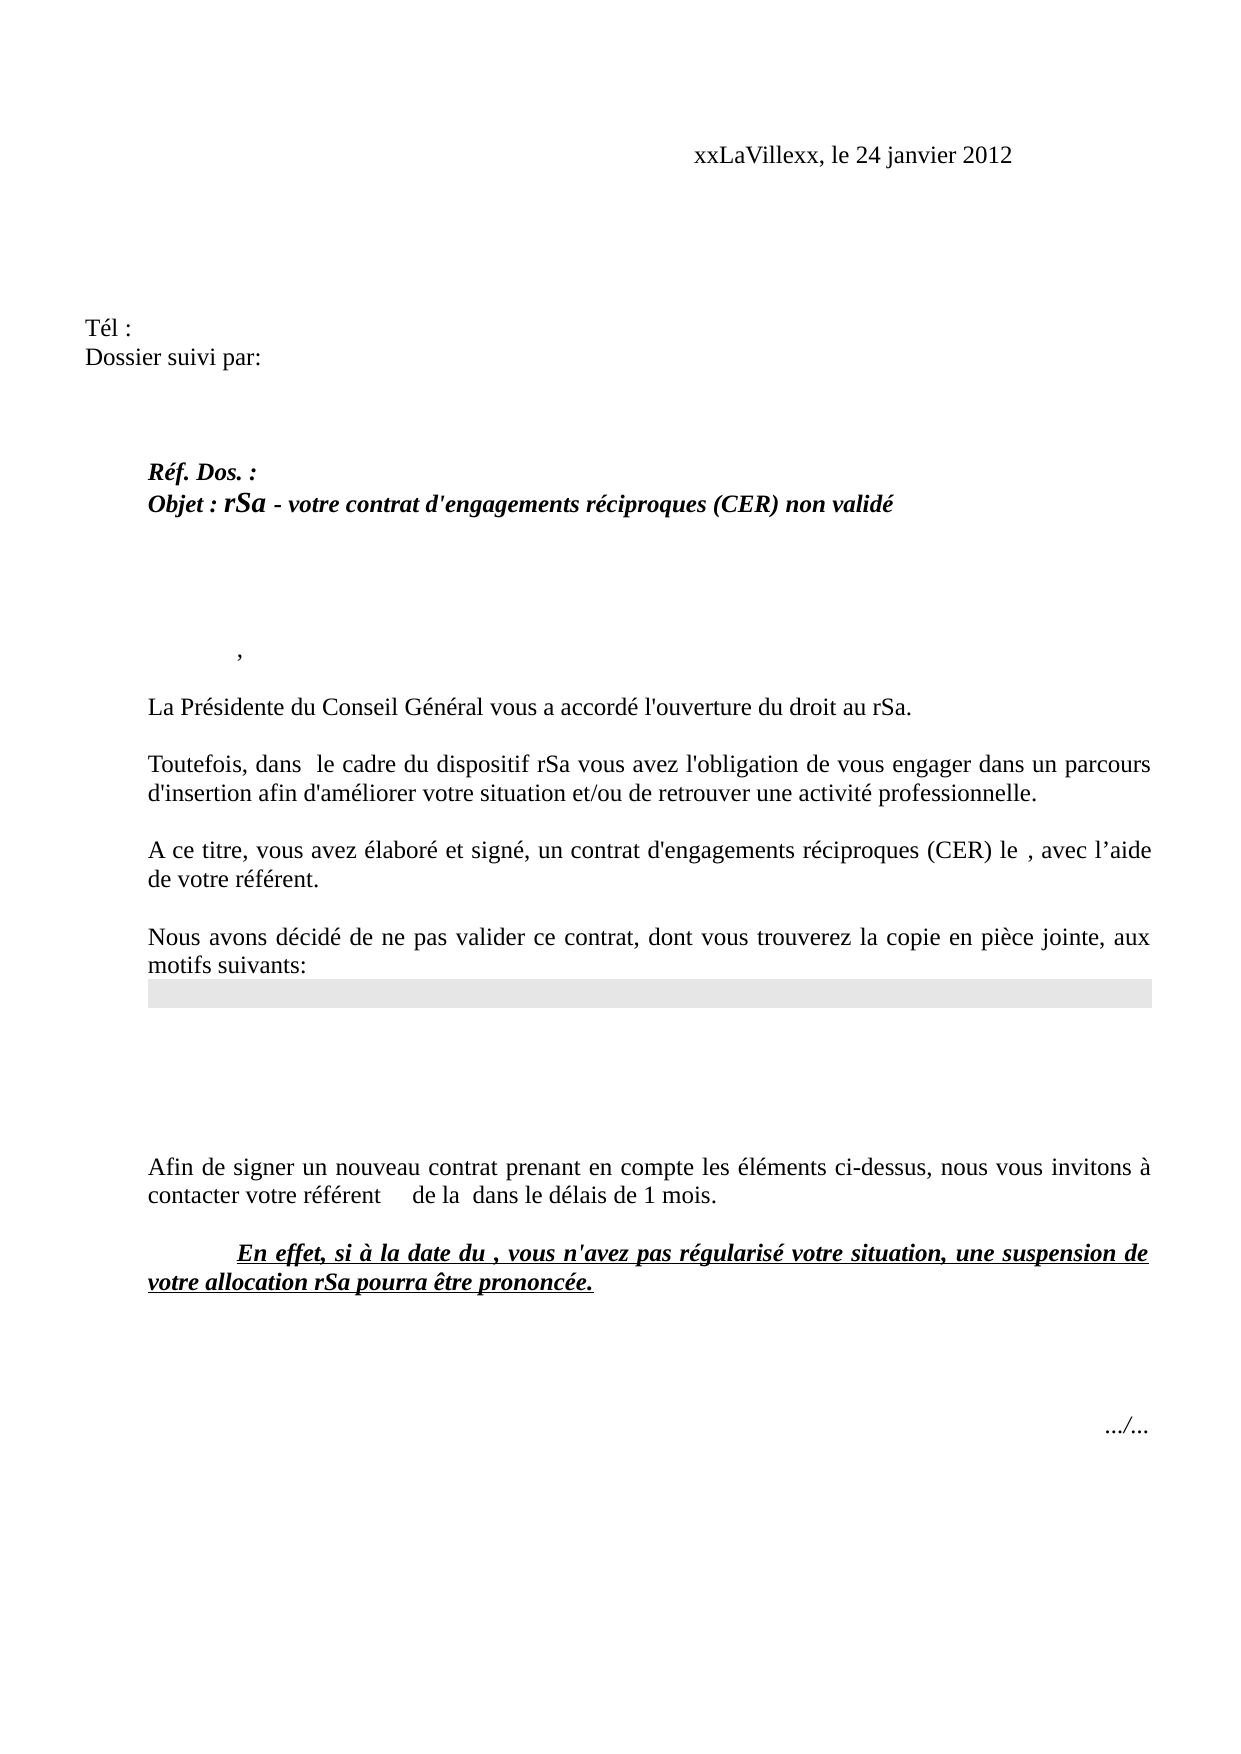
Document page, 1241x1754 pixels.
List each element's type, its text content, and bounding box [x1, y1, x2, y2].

text En effet, si à la date du , vous n'avez pas régularisé votre situation, une suspension de votre allocation rSa pourra être prononcée. [148, 1238, 1152, 1295]
text , [148, 634, 1152, 663]
text Objet : rSa - votre contrat d'engagements réciproques (CER) non validé [148, 486, 1152, 519]
text .../... [148, 1410, 1152, 1439]
table_header Tél : Dossier suivi par: [74, 198, 677, 371]
text Réf. Dos. : [148, 457, 1152, 486]
text Nous avons décidé de ne pas valider ce contrat, dont vous trouverez la copie en pièce jointe, aux motifs suivants: [148, 922, 1152, 979]
text A ce titre, vous avez élaboré et signé, un contrat d'engagements réciproques (CER) le , avec l’aide de votre référent. [148, 835, 1152, 893]
text La Présidente du Conseil Général vous a accordé l'ouverture du droit au rSa. [148, 692, 1152, 720]
table_header [677, 198, 1152, 371]
text xxLaVillexx, le 24 janvier 2012 [148, 141, 1152, 169]
text Toutefois, dans le cadre du dispositif rSa vous avez l'obligation de vous engager dans un parcours d'insertion afin d'améliorer votre situation et/ou de retrouver une activité professionnelle. [148, 749, 1152, 807]
text Afin de signer un nouveau contrat prenant en compte les éléments ci-dessus, nous vous invitons à contacter votre référent de la dans le délais de 1 mois. [148, 1152, 1152, 1209]
